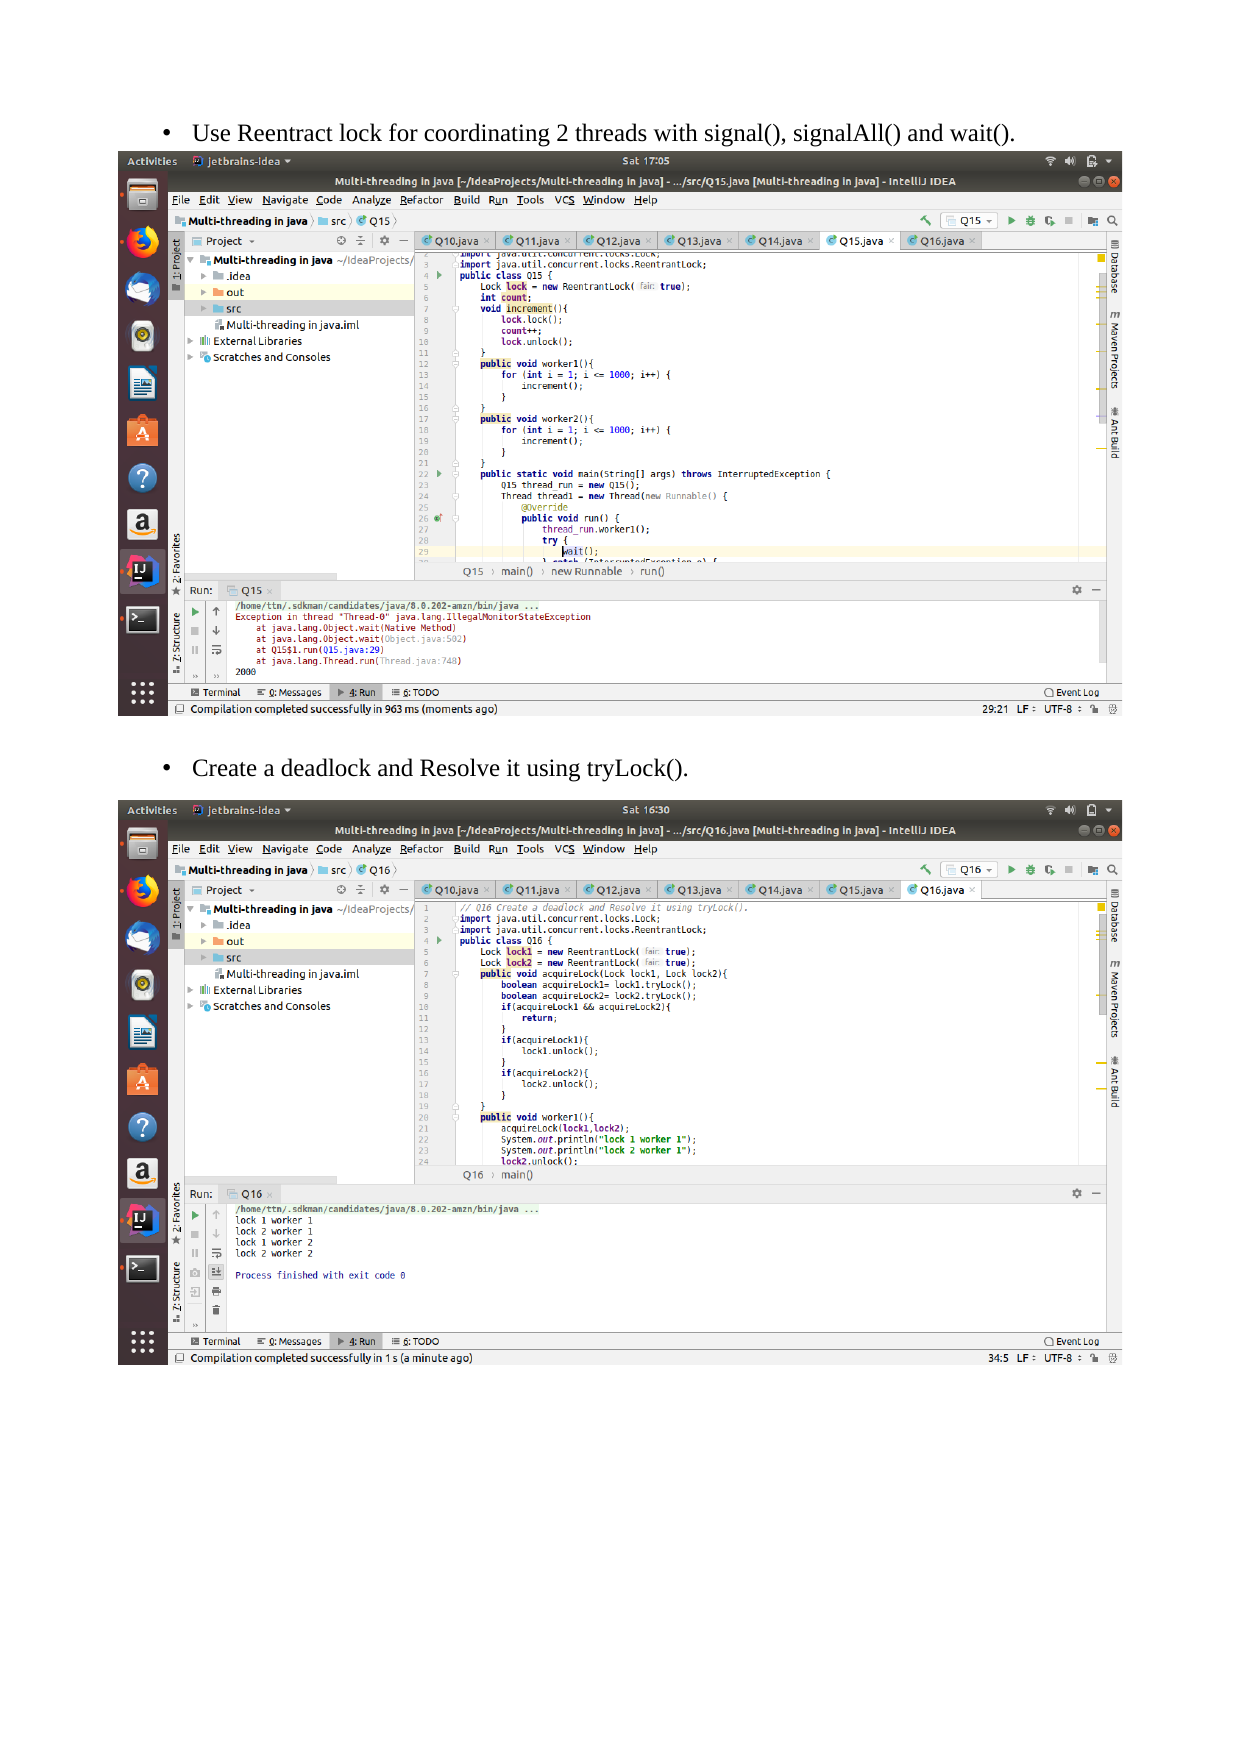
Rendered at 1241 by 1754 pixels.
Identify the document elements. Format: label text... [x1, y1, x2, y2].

picture [118, 800, 1123, 1365]
list Use Reentract lock for coordinating 2 threads with signal(), signalAll() and wait(). [162, 118, 1122, 147]
picture [118, 151, 1123, 716]
list Create a deadlock and Resolve it using tryLock(). [162, 753, 1122, 782]
